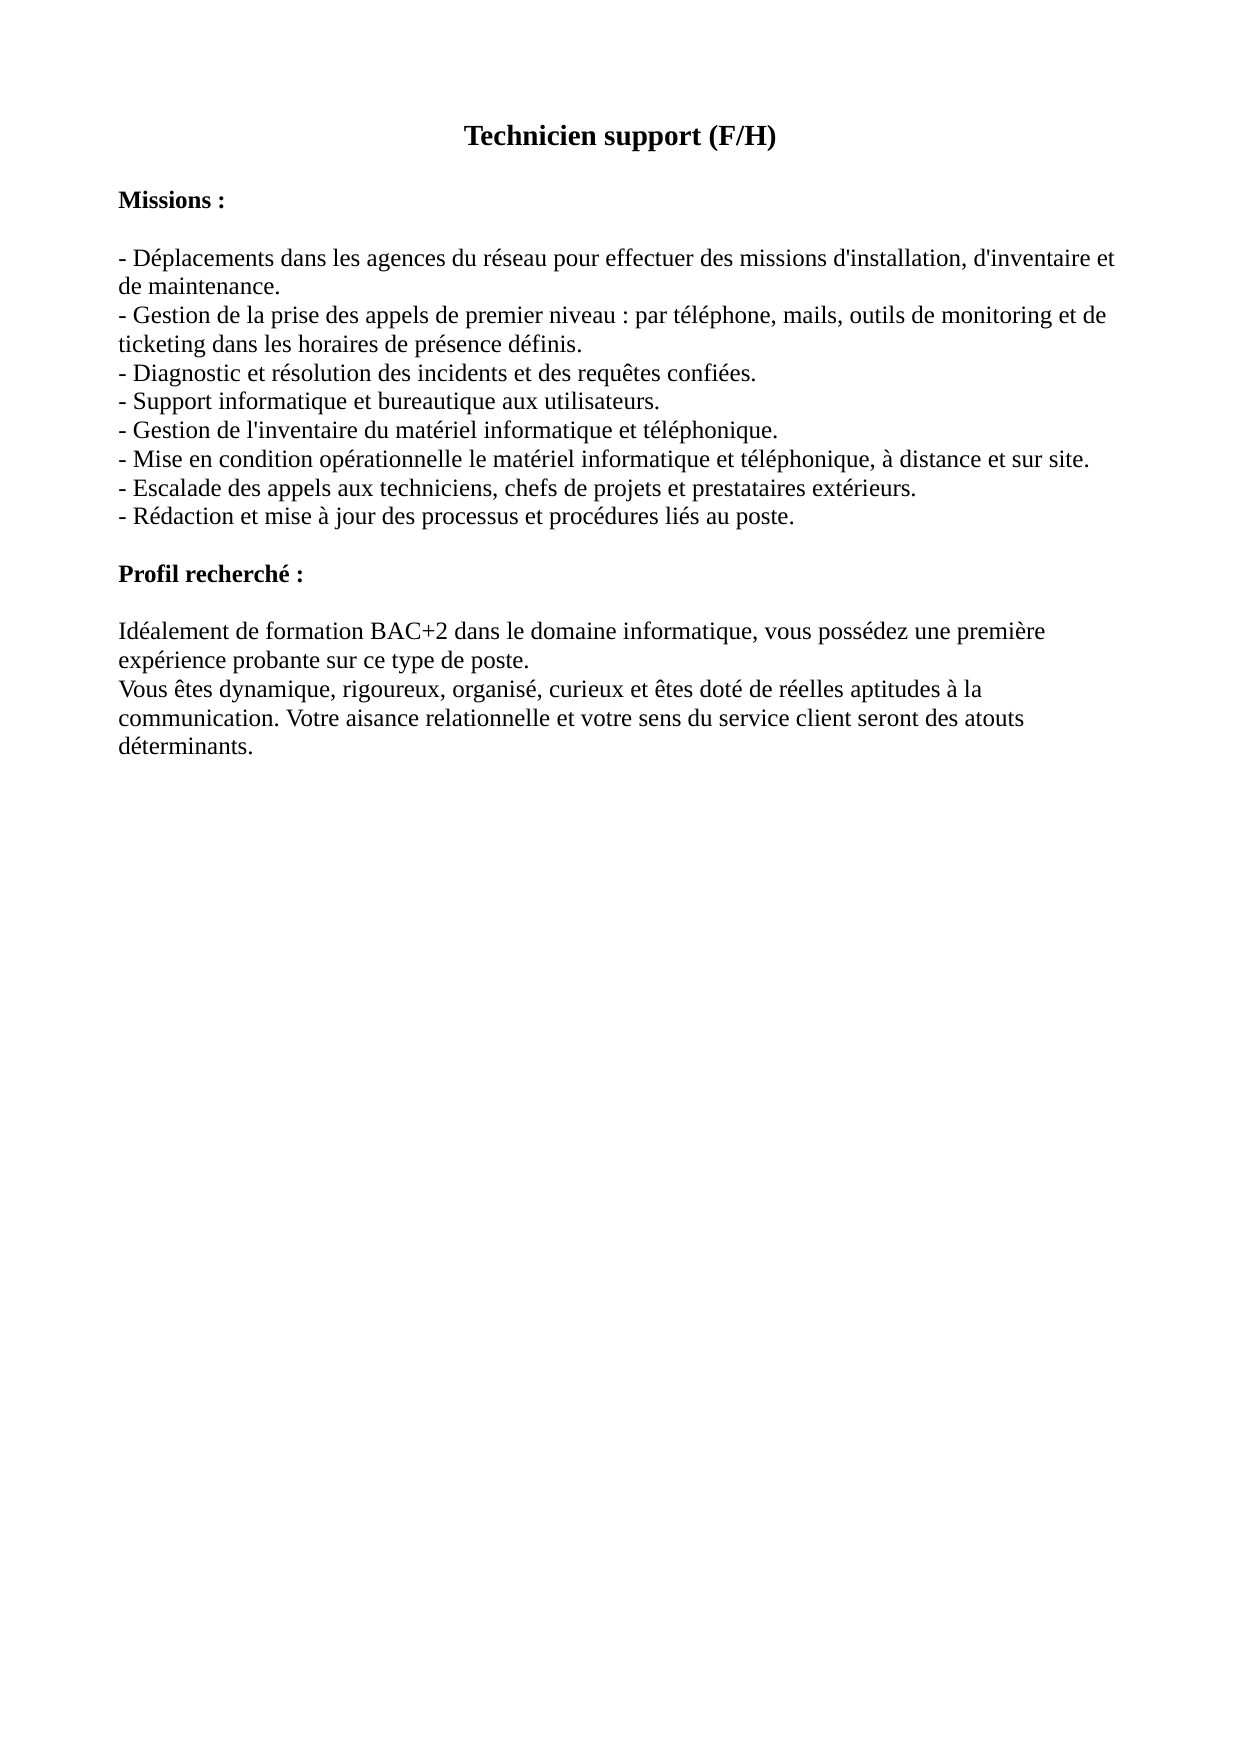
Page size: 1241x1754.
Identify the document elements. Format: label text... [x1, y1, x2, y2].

text Technicien support (F/H) [118, 118, 1122, 152]
text Missions : - Déplacements dans les agences du réseau pour effectuer des missions d'installation, d'inventaire et de maintenance. - Gestion de la prise des appels de premier niveau : par téléphone, mails, outils de monitoring et de ticketing dans les horaires de présence définis. - Diagnostic et résolution des incidents et des requêtes confiées. - Support informatique et bureautique aux utilisateurs. - Gestion de l'inventaire du matériel informatique et téléphonique. - Mise en condition opérationnelle le matériel informatique et téléphonique, à distance et sur site. - Escalade des appels aux techniciens, chefs de projets et prestataires extérieurs. - Rédaction et mise à jour des processus et procédures liés au poste. Profil recherché : Idéalement de formation BAC+2 dans le domaine informatique, vous possédez une première expérience probante sur ce type de poste. Vous êtes dynamique, rigoureux, organisé, curieux et êtes doté de réelles aptitudes à la communication. Votre aisance relationnelle et votre sens du service client seront des atouts déterminants. [118, 185, 1122, 789]
